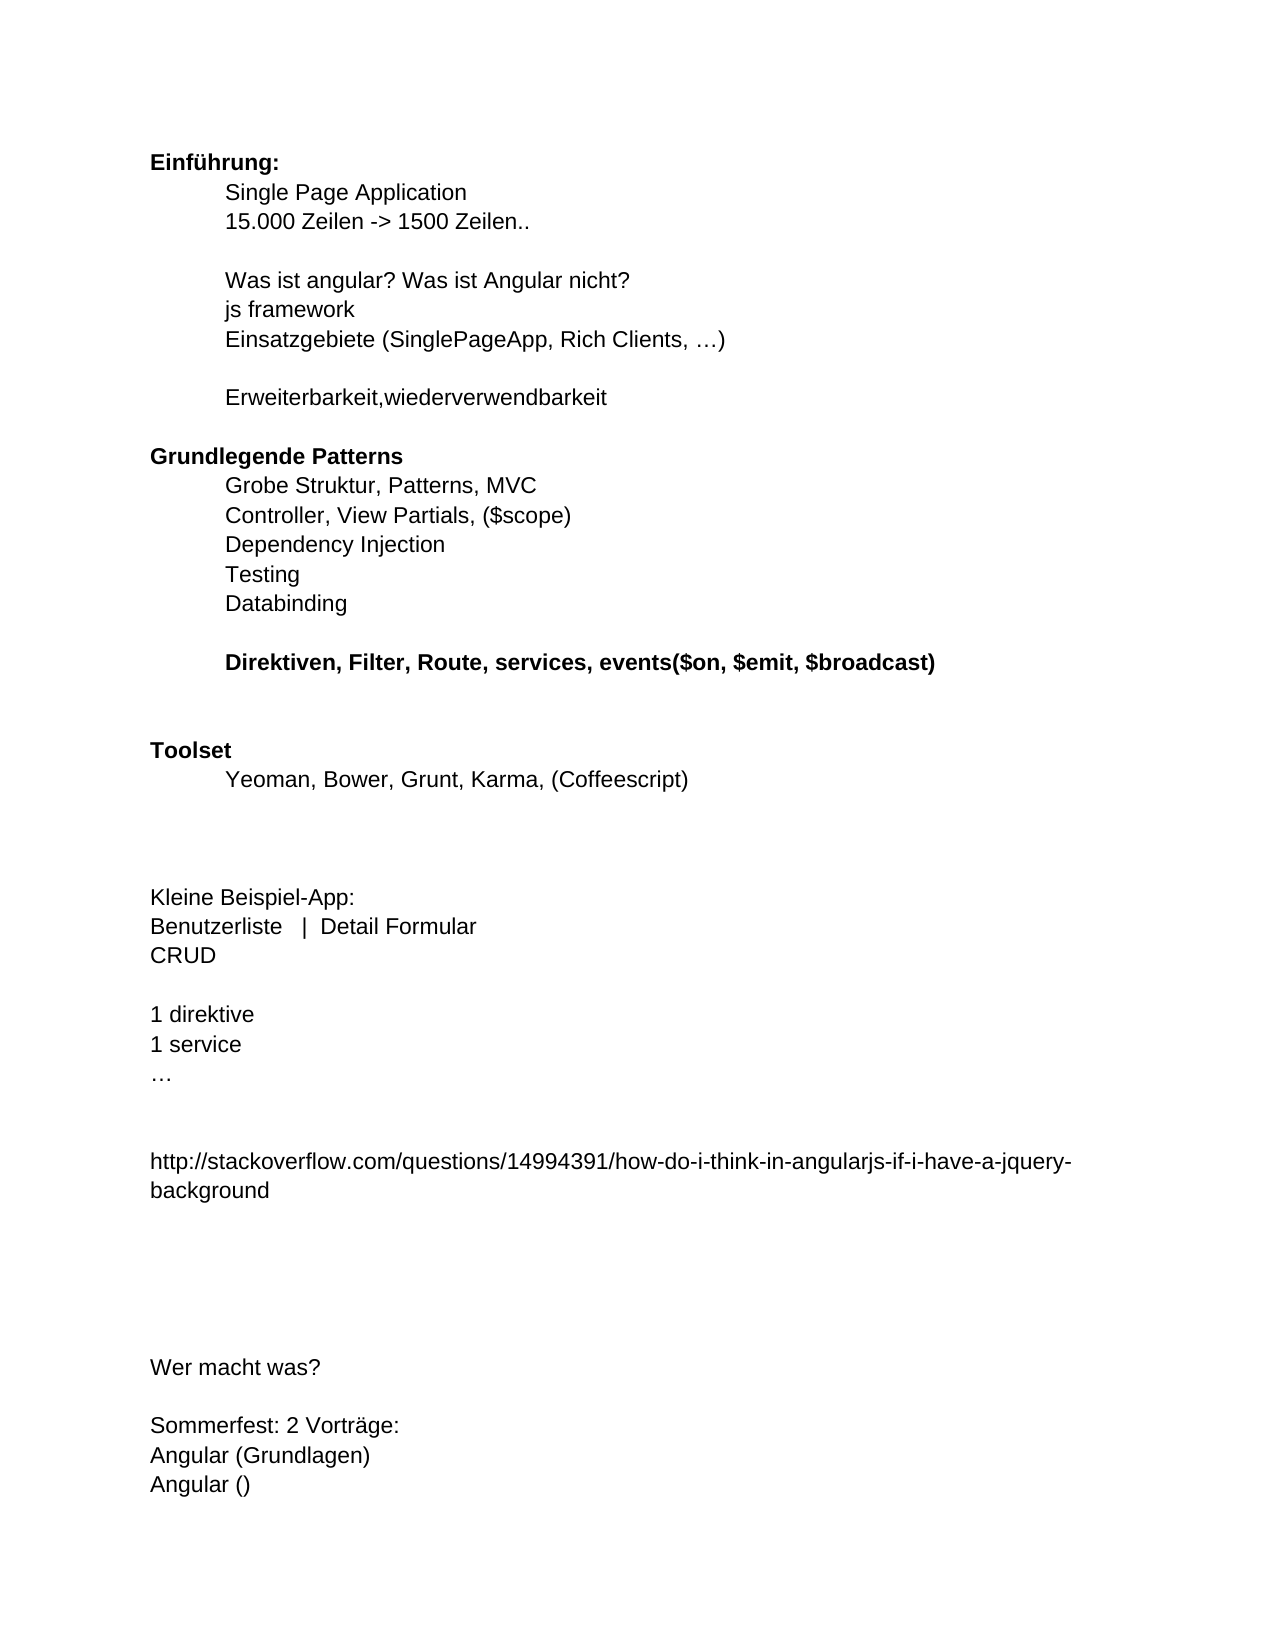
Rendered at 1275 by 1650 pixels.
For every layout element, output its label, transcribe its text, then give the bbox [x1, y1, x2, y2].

text Kleine Beispiel-App: [150, 884, 1125, 910]
text Databinding [225, 591, 1125, 616]
text Erweiterbarkeit,wiederverwendbarkeit [225, 385, 1125, 411]
text Wer macht was? [150, 1354, 1125, 1380]
text Einsatzgebiete (SinglePageApp, Rich Clients, …) [225, 326, 1125, 352]
text Sommerfest: 2 Vorträge: [150, 1413, 1125, 1439]
text Direktiven, Filter, Route, services, events($on, $emit, $broadcast) [225, 649, 1125, 675]
text Benutzerliste | Detail Formular [150, 914, 1125, 939]
text http://stackoverflow.com/questions/14994391/how-do-i-think-in-angularjs-if-i-have-a-jquery-background [150, 1149, 1125, 1204]
text Grundlegende Patterns [150, 444, 1125, 469]
text CRUD [150, 943, 1125, 969]
text 1 service [150, 1031, 1125, 1057]
text Controller, View Partials, ($scope) [225, 502, 1125, 528]
text Toolset [150, 737, 1125, 763]
text Was ist angular? Was ist Angular nicht? [225, 267, 1125, 293]
text … [150, 1061, 1125, 1086]
text Angular (Grundlagen) [150, 1442, 1125, 1468]
text Grobe Struktur, Patterns, MVC [225, 473, 1125, 499]
text 15.000 Zeilen -> 1500 Zeilen.. [225, 209, 1125, 234]
text js framework [225, 297, 1125, 322]
text 1 direktive [150, 1002, 1125, 1027]
text Einführung: [150, 150, 1125, 176]
text Angular () [150, 1472, 1125, 1497]
text Testing [225, 561, 1125, 587]
text Dependency Injection [225, 532, 1125, 557]
text Single Page Application [225, 179, 1125, 205]
text Yeoman, Bower, Grunt, Karma, (Coffeescript) [150, 767, 1125, 792]
